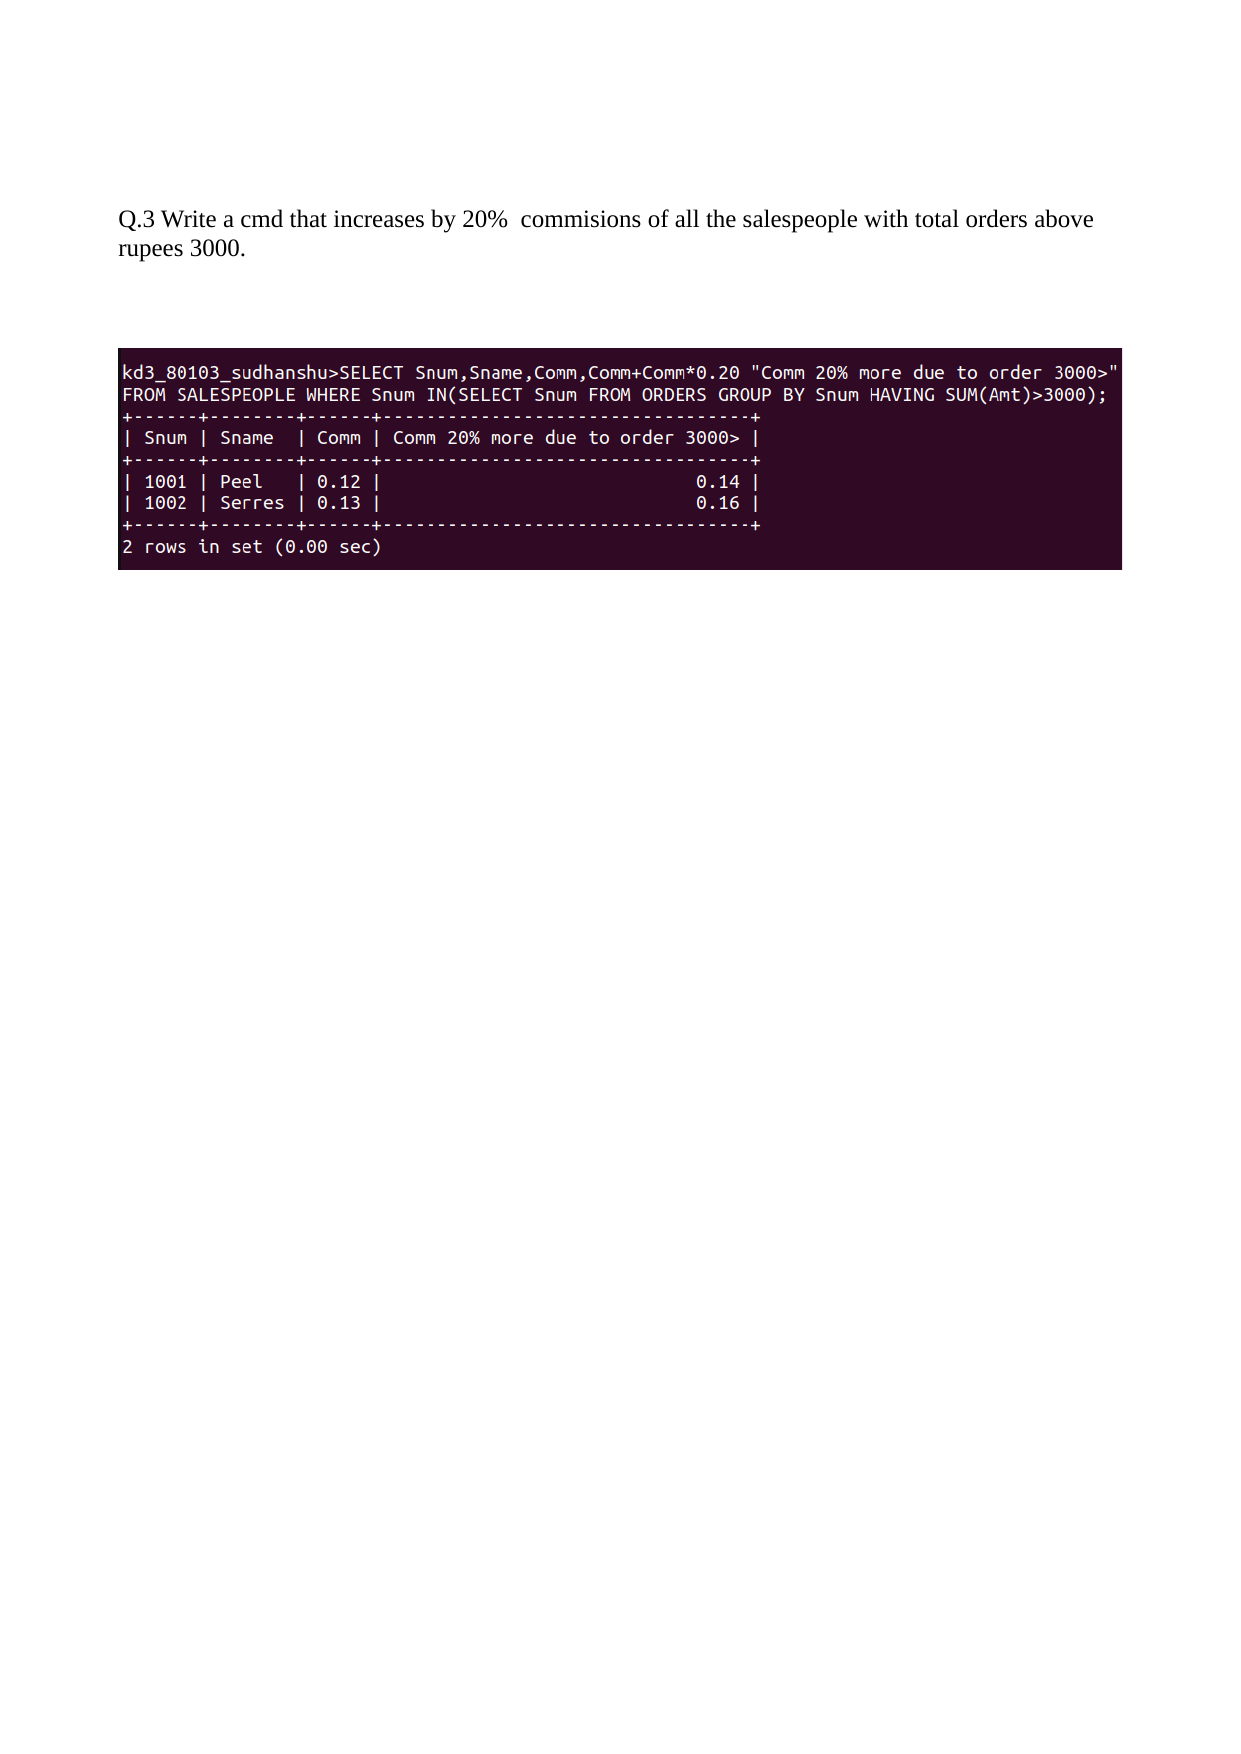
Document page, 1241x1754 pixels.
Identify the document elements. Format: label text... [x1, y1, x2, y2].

picture [118, 348, 1123, 570]
text Q.3 Write a cmd that increases by 20% commisions of all the salespeople with total orders above rupees 3000. [118, 204, 1122, 262]
